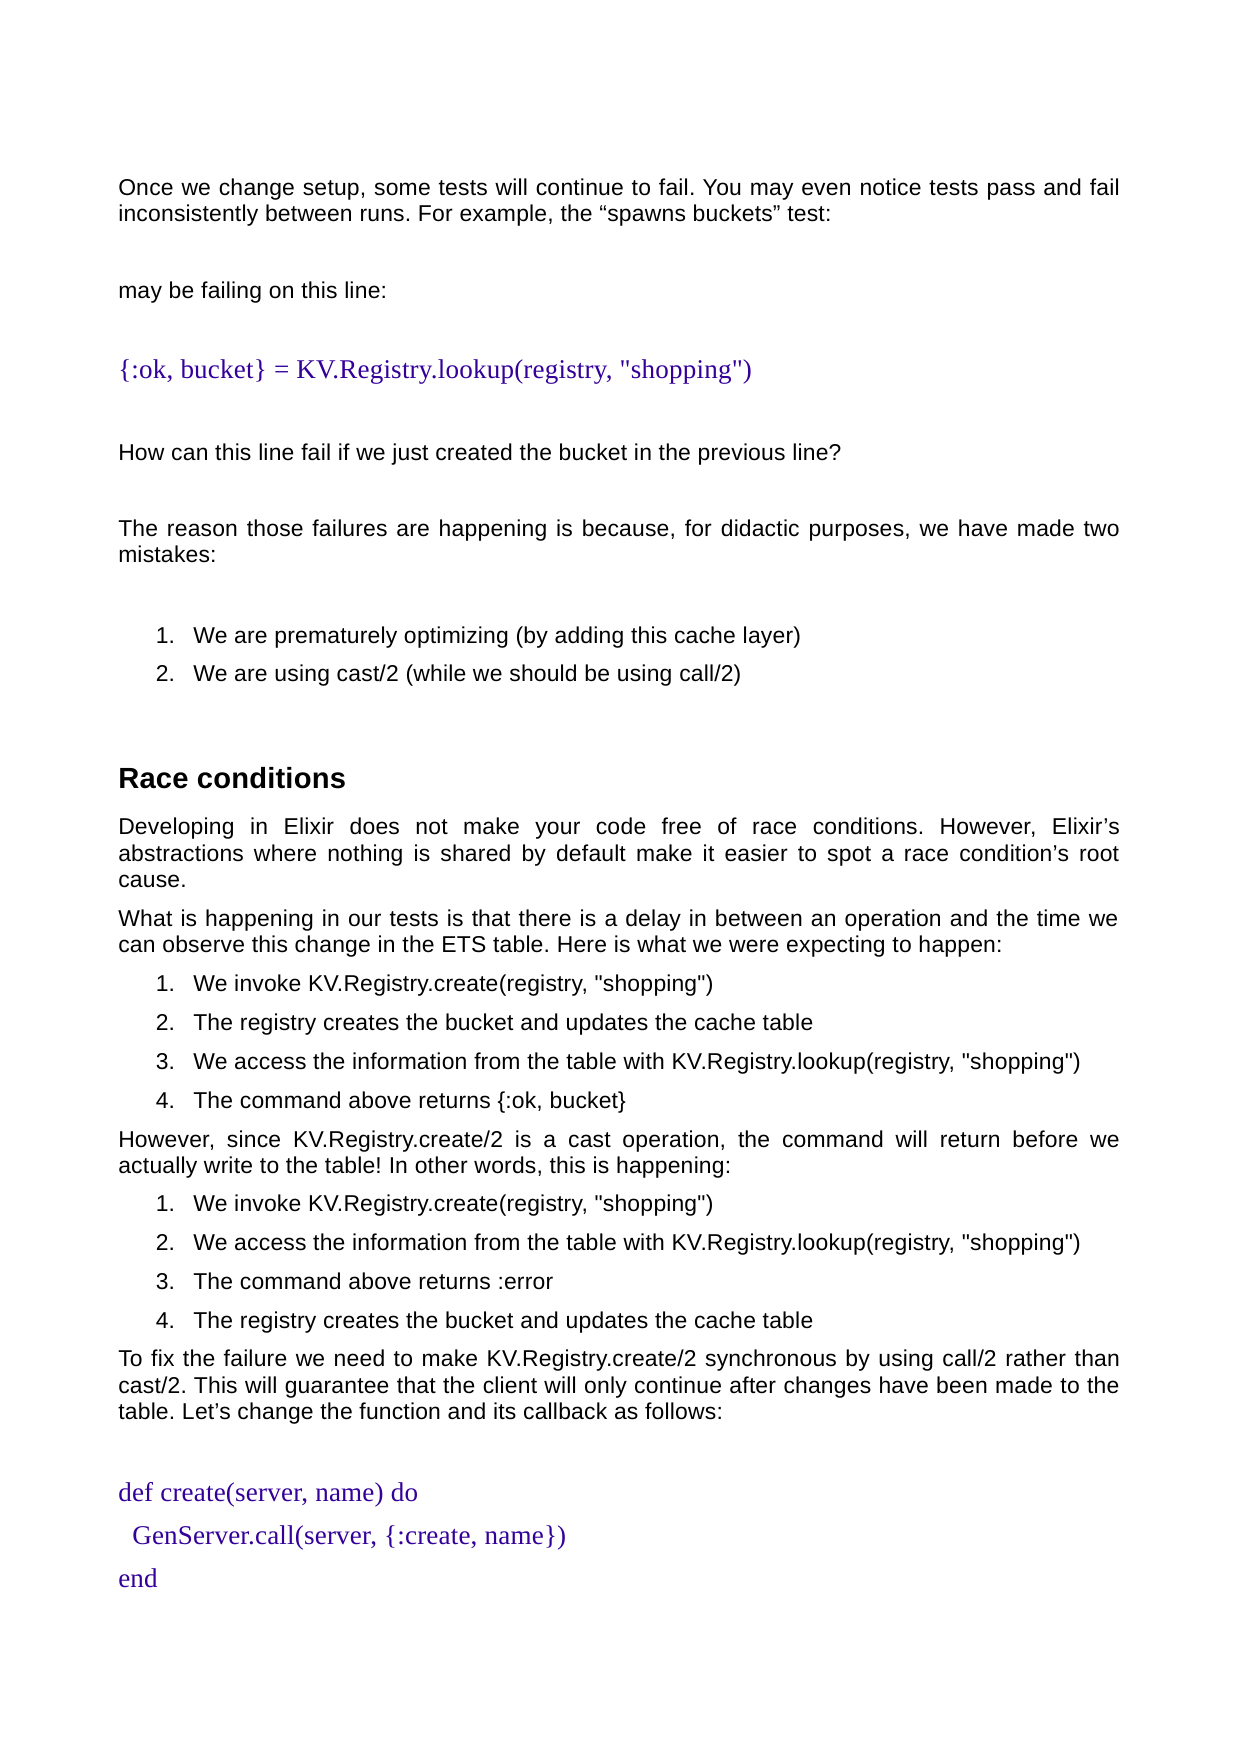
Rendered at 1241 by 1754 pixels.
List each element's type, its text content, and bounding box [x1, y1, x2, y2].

list The command above returns :error [156, 1268, 1122, 1294]
text How can this line fail if we just created the bucket in the previous line? [118, 439, 1122, 465]
text The reason those failures are happening is because, for didactic purposes, we have made two mistakes: [118, 515, 1122, 568]
text Once we change setup, some tests will continue to fail. You may even notice tests pass and fail inconsistently between runs. For example, the “spawns buckets” test: [118, 174, 1122, 227]
list We invoke KV.Registry.create(registry, "shopping") [156, 970, 1122, 996]
text What is happening in our tests is that there is a delay in between an operation and the time we can observe this change in the ETS table. Here is what we were expecting to happen: [118, 905, 1122, 958]
text To fix the failure we need to make KV.Registry.create/2 synchronous by using call/2 rather than cast/2. This will guarantee that the client will only continue after changes have been made to the table. Let’s change the function and its callback as follows: [118, 1345, 1122, 1424]
list We are using cast/2 (while we should be using call/2) [156, 660, 1122, 687]
text def create(server, name) do [118, 1476, 1122, 1507]
list The command above returns {:ok, bucket} [156, 1087, 1122, 1113]
text {:ok, bucket} = KV.Registry.lookup(registry, "shopping") [118, 353, 1122, 384]
text end [118, 1562, 1122, 1593]
list The registry creates the bucket and updates the cache table [156, 1307, 1122, 1333]
text Developing in Elixir does not make your code free of race conditions. However, Elixir’s abstractions where nothing is shared by default make it easier to spot a race condition’s root cause. [118, 813, 1122, 892]
text may be failing on this line: [118, 277, 1122, 303]
list The registry creates the bucket and updates the cache table [156, 1009, 1122, 1035]
subtitle Race conditions [118, 761, 1122, 795]
list We are prematurely optimizing (by adding this cache layer) [156, 622, 1122, 649]
text However, since KV.Registry.create/2 is a cast operation, the command will return before we actually write to the table! In other words, this is happening: [118, 1126, 1122, 1178]
list We access the information from the table with KV.Registry.lookup(registry, "shopping") [156, 1229, 1122, 1255]
list We access the information from the table with KV.Registry.lookup(registry, "shopping") [156, 1048, 1122, 1074]
text GenServer.call(server, {:create, name}) [118, 1519, 1122, 1550]
list We invoke KV.Registry.create(registry, "shopping") [156, 1190, 1122, 1216]
